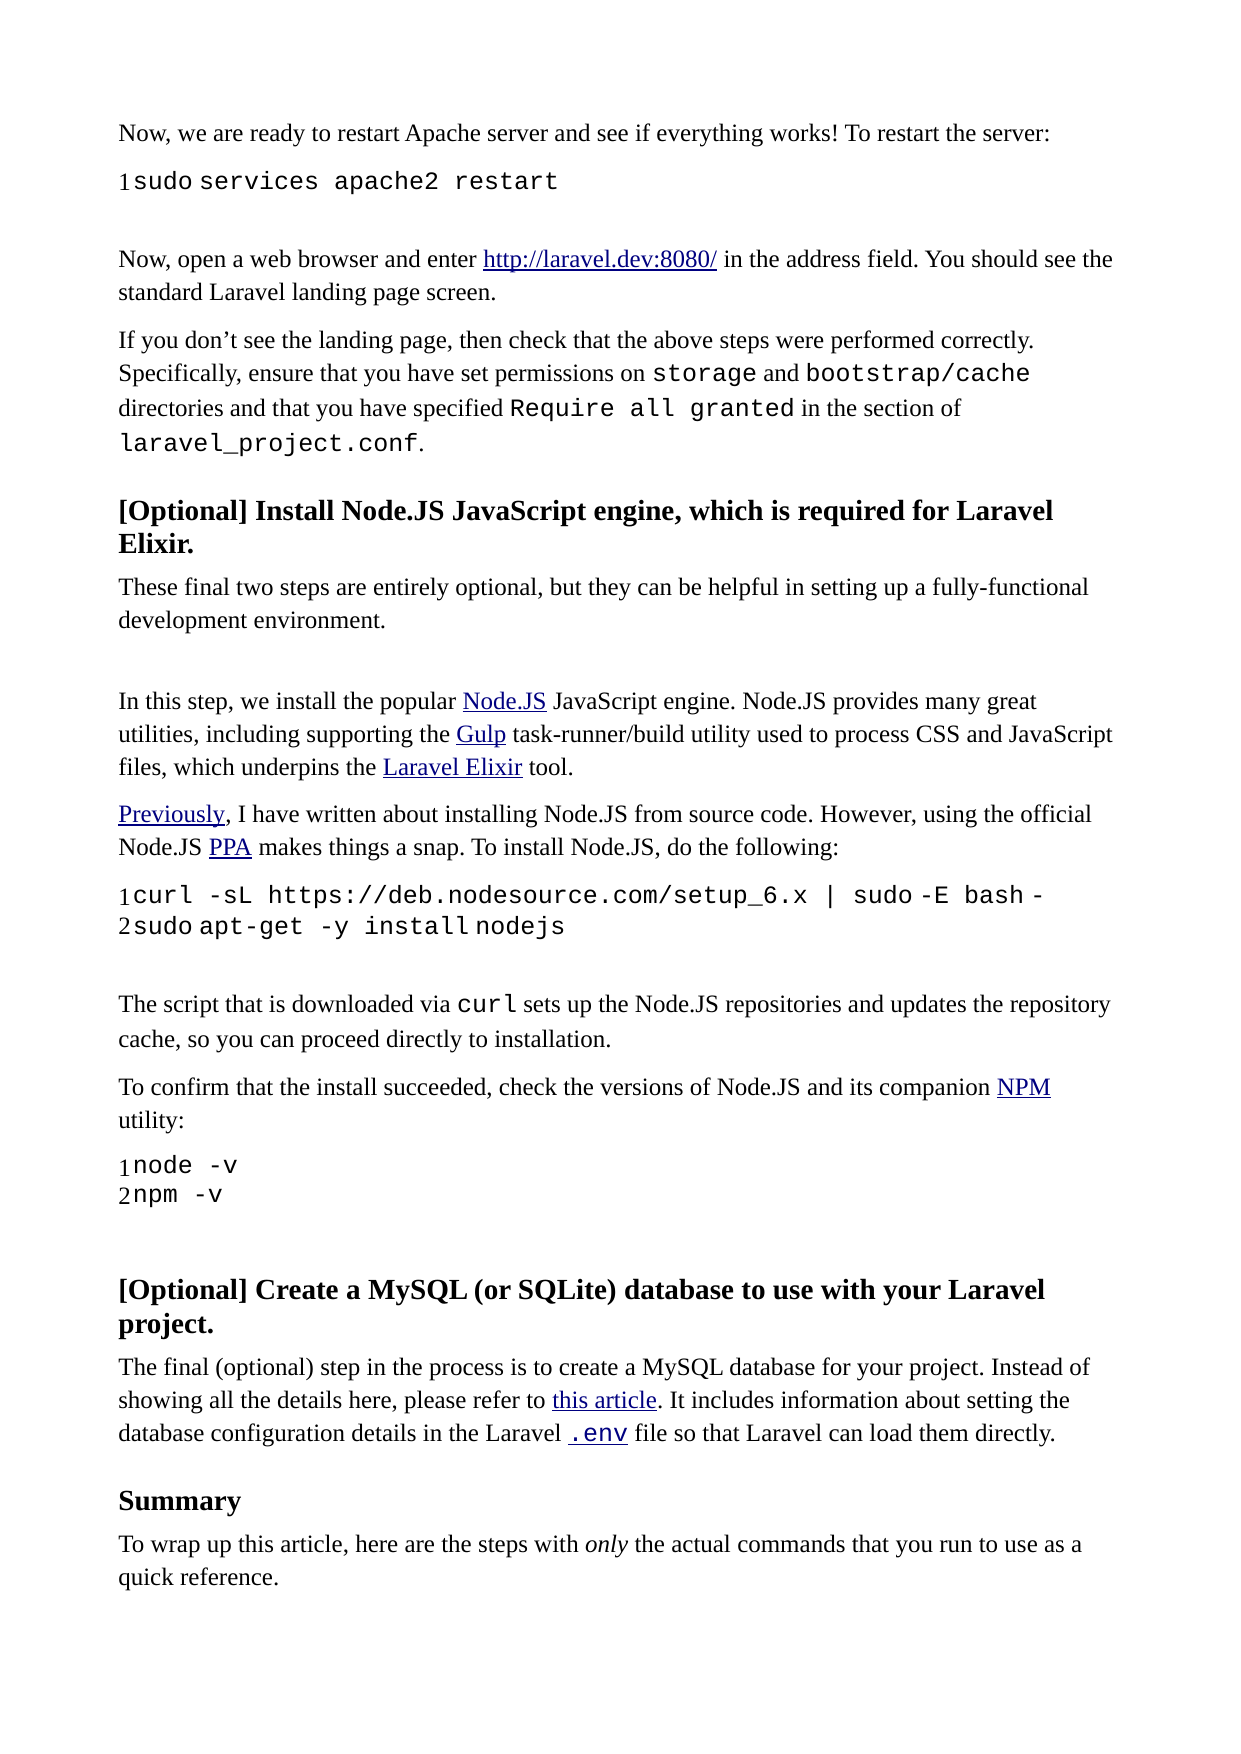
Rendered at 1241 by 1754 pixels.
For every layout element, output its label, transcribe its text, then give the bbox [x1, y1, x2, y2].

text If you don’t see the landing page, then check that the above steps were performed correctly. Specifically, ensure that you have set permissions on storage and bootstrap/cache directories and that you have specified Require all granted in the section of laravel_project.conf. [118, 325, 1122, 459]
subtitle Summary [118, 1483, 1122, 1516]
text The final (optional) step in the process is to create a MySQL database for your project. Instead of showing all the details here, please refer to this article. It includes information about setting the database configuration details in the Laravel .env file so that Laravel can load them directly. [118, 1352, 1122, 1449]
text Now, open a web browser and enter http://laravel.dev:8080/ in the address field. You should see the standard Laravel landing page screen. [118, 244, 1122, 306]
subtitle [Optional] Install Node.JS JavaScript engine, which is required for Laravel Elixir. [118, 493, 1122, 560]
text To confirm that the install succeeded, check the versions of Node.JS and its companion NPM utility: [118, 1072, 1122, 1134]
table_header 1 [118, 166, 133, 197]
table_header node -v npm -v [133, 1153, 242, 1210]
subtitle [Optional] Create a MySQL (or SQLite) database to use with your Laravel project. [118, 1272, 1122, 1339]
text Previously, I have written about installing Node.JS from source code. However, using the official Node.JS PPA makes things a snap. To install Node.JS, do the following: [118, 799, 1122, 861]
text The script that is downloaded via curl sets up the Node.JS repositories and updates the repository cache, so you can proceed directly to installation. [118, 989, 1122, 1053]
table_header 1 2 [118, 1153, 133, 1210]
table_header 1 2 [118, 880, 133, 942]
text These final two steps are entirely optional, but they can be helpful in setting up a fully-functional development environment. [118, 572, 1122, 634]
table_header sudo services apache2 restart [133, 166, 565, 197]
table_header curl -sL https://deb.nodesource.com/setup_6.x | sudo -E bash - sudo apt-get -y install nodejs [133, 880, 1059, 942]
text Now, we are ready to restart Apache server and see if everything works! To restart the server: [118, 118, 1122, 147]
text In this step, we install the popular Node.JS JavaScript engine. Node.JS provides many great utilities, including supporting the Gulp task-runner/build utility used to process CSS and JavaScript files, which underpins the Laravel Elixir tool. [118, 653, 1212, 781]
text To wrap up this article, here are the steps with only the actual commands that you run to use as a quick reference. [118, 1529, 1122, 1590]
